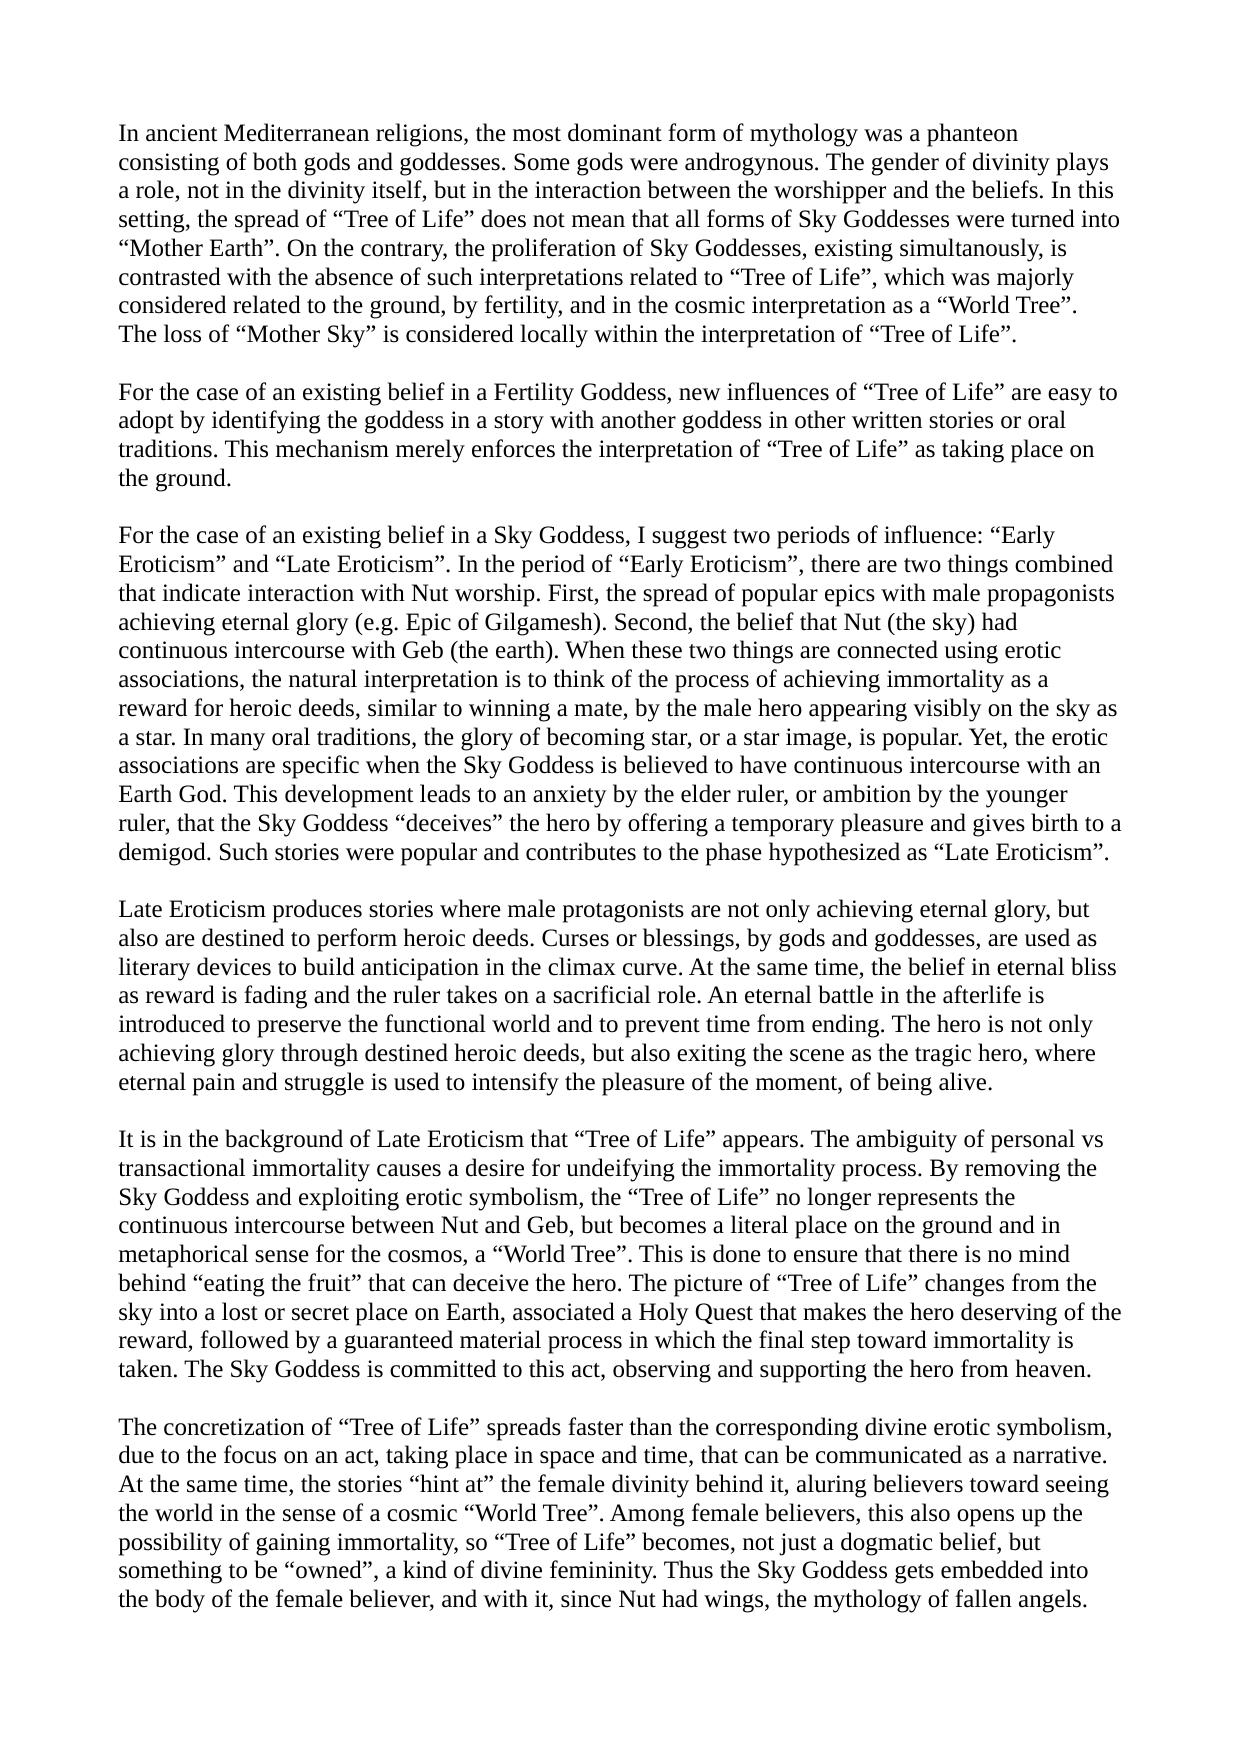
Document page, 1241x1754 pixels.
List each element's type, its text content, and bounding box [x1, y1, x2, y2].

text The concretization of “Tree of Life” spreads faster than the corresponding divine erotic symbolism, due to the focus on an act, taking place in space and time, that can be communicated as a narrative. At the same time, the stories “hint at” the female divinity behind it, aluring believers toward seeing the world in the sense of a cosmic “World Tree”. Among female believers, this also opens up the possibility of gaining immortality, so “Tree of Life” becomes, not just a dogmatic belief, but something to be “owned”, a kind of divine femininity. Thus the Sky Goddess gets embedded into the body of the female believer, and with it, since Nut had wings, the mythology of fallen angels. [118, 1412, 1122, 1613]
text For the case of an existing belief in a Fertility Goddess, new influences of “Tree of Life” are easy to adopt by identifying the goddess in a story with another goddess in other written stories or oral traditions. This mechanism merely enforces the interpretation of “Tree of Life” as taking place on the ground. [118, 377, 1122, 492]
text In ancient Mediterranean religions, the most dominant form of mythology was a phanteon consisting of both gods and goddesses. Some gods were androgynous. The gender of divinity plays a role, not in the divinity itself, but in the interaction between the worshipper and the beliefs. In this setting, the spread of “Tree of Life” does not mean that all forms of Sky Goddesses were turned into “Mother Earth”. On the contrary, the proliferation of Sky Goddesses, existing simultanously, is contrasted with the absence of such interpretations related to “Tree of Life”, which was majorly considered related to the ground, by fertility, and in the cosmic interpretation as a “World Tree”. The loss of “Mother Sky” is considered locally within the interpretation of “Tree of Life”. [118, 118, 1122, 348]
text Late Eroticism produces stories where male protagonists are not only achieving eternal glory, but also are destined to perform heroic deeds. Curses or blessings, by gods and goddesses, are used as literary devices to build anticipation in the climax curve. At the same time, the belief in eternal bliss as reward is fading and the ruler takes on a sacrificial role. An eternal battle in the afterlife is introduced to preserve the functional world and to prevent time from ending. The hero is not only achieving glory through destined heroic deeds, but also exiting the scene as the tragic hero, where eternal pain and struggle is used to intensify the pleasure of the moment, of being alive. [118, 894, 1122, 1096]
text It is in the background of Late Eroticism that “Tree of Life” appears. The ambiguity of personal vs transactional immortality causes a desire for undeifying the immortality process. By removing the Sky Goddess and exploiting erotic symbolism, the “Tree of Life” no longer represents the continuous intercourse between Nut and Geb, but becomes a literal place on the ground and in metaphorical sense for the cosmos, a “World Tree”. This is done to ensure that there is no mind behind “eating the fruit” that can deceive the hero. The picture of “Tree of Life” changes from the sky into a lost or secret place on Earth, associated a Holy Quest that makes the hero deserving of the reward, followed by a guaranteed material process in which the final step toward immortality is taken. The Sky Goddess is committed to this act, observing and supporting the hero from heaven. [118, 1124, 1122, 1383]
text For the case of an existing belief in a Sky Goddess, I suggest two periods of influence: “Early Eroticism” and “Late Eroticism”. In the period of “Early Eroticism”, there are two things combined that indicate interaction with Nut worship. First, the spread of popular epics with male propagonists achieving eternal glory (e.g. Epic of Gilgamesh). Second, the belief that Nut (the sky) had continuous intercourse with Geb (the earth). When these two things are connected using erotic associations, the natural interpretation is to think of the process of achieving immortality as a reward for heroic deeds, similar to winning a mate, by the male hero appearing visibly on the sky as a star. In many oral traditions, the glory of becoming star, or a star image, is popular. Yet, the erotic associations are specific when the Sky Goddess is believed to have continuous intercourse with an Earth God. This development leads to an anxiety by the elder ruler, or ambition by the younger ruler, that the Sky Goddess “deceives” the hero by offering a temporary pleasure and gives birth to a demigod. Such stories were popular and contributes to the phase hypothesized as “Late Eroticism”. [118, 521, 1122, 866]
